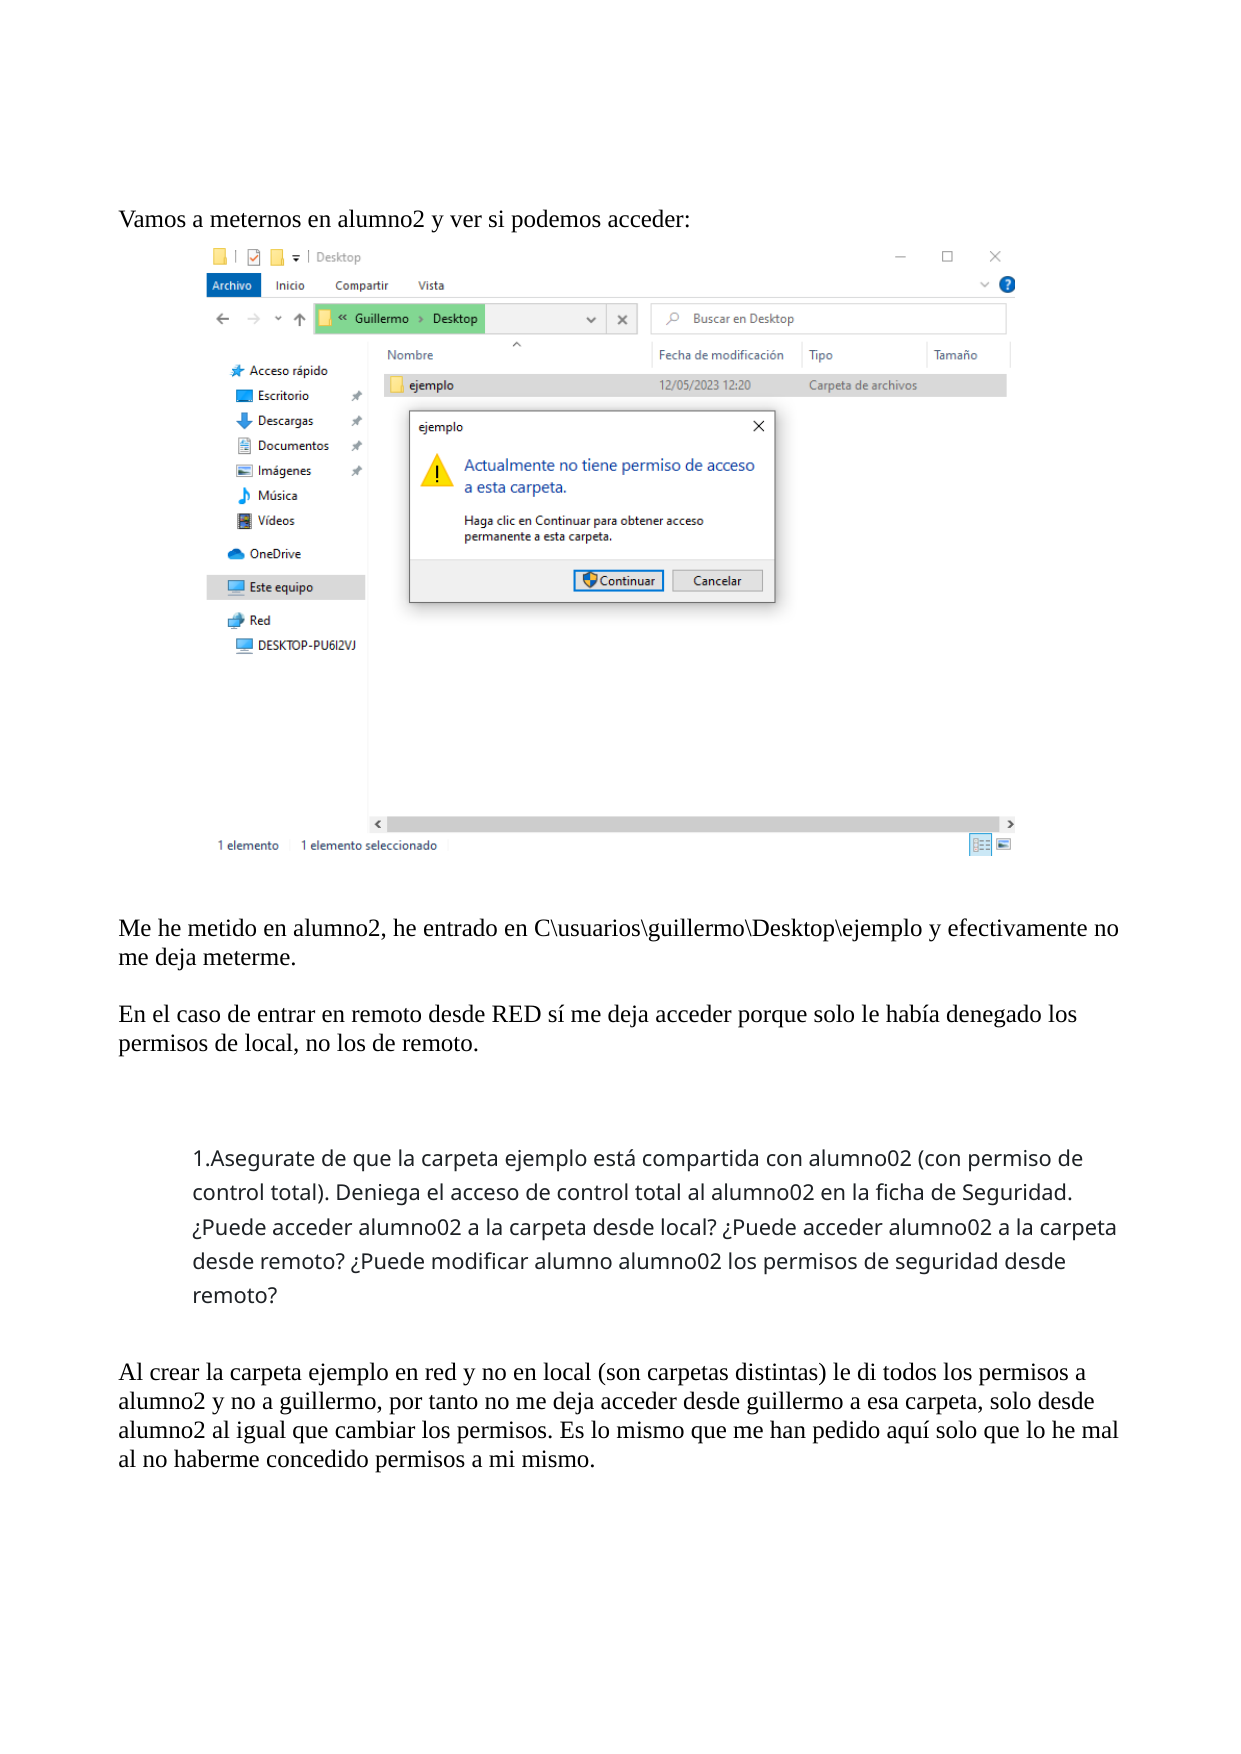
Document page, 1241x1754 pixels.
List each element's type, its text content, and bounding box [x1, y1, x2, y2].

picture [206, 247, 1015, 856]
text Me he metido en alumno2, he entrado en C\usuarios\guillermo\Desktop\ejemplo y efectivamente no me deja meterme. [118, 913, 1122, 971]
text En el caso de entrar en remoto desde RED sí me deja acceder porque solo le había denegado los permisos de local, no los de remoto. [118, 999, 1122, 1057]
text Al crear la carpeta ejemplo en red y no en local (son carpetas distintas) le di todos los permisos a alumno2 y no a guillermo, por tanto no me deja acceder desde guillermo a esa carpeta, solo desde alumno2 al igual que cambiar los permisos. Es lo mismo que me han pedido aquí solo que lo he mal al no haberme concedido permisos a mi mismo. [118, 1357, 1122, 1472]
text Vamos a meternos en alumno2 y ver si podemos acceder: [118, 204, 1122, 233]
list Asegurate de que la carpeta ejemplo está compartida con alumno02 (con permiso de control total). Deniega el acceso de control total al alumno02 en la ficha de Seguridad. ¿Puede acceder alumno02 a la carpeta desde local? ¿Puede acceder alumno02 a la carpeta desde remoto? ¿Puede modificar alumno alumno02 los permisos de seguridad desde remoto? [118, 1143, 1122, 1310]
